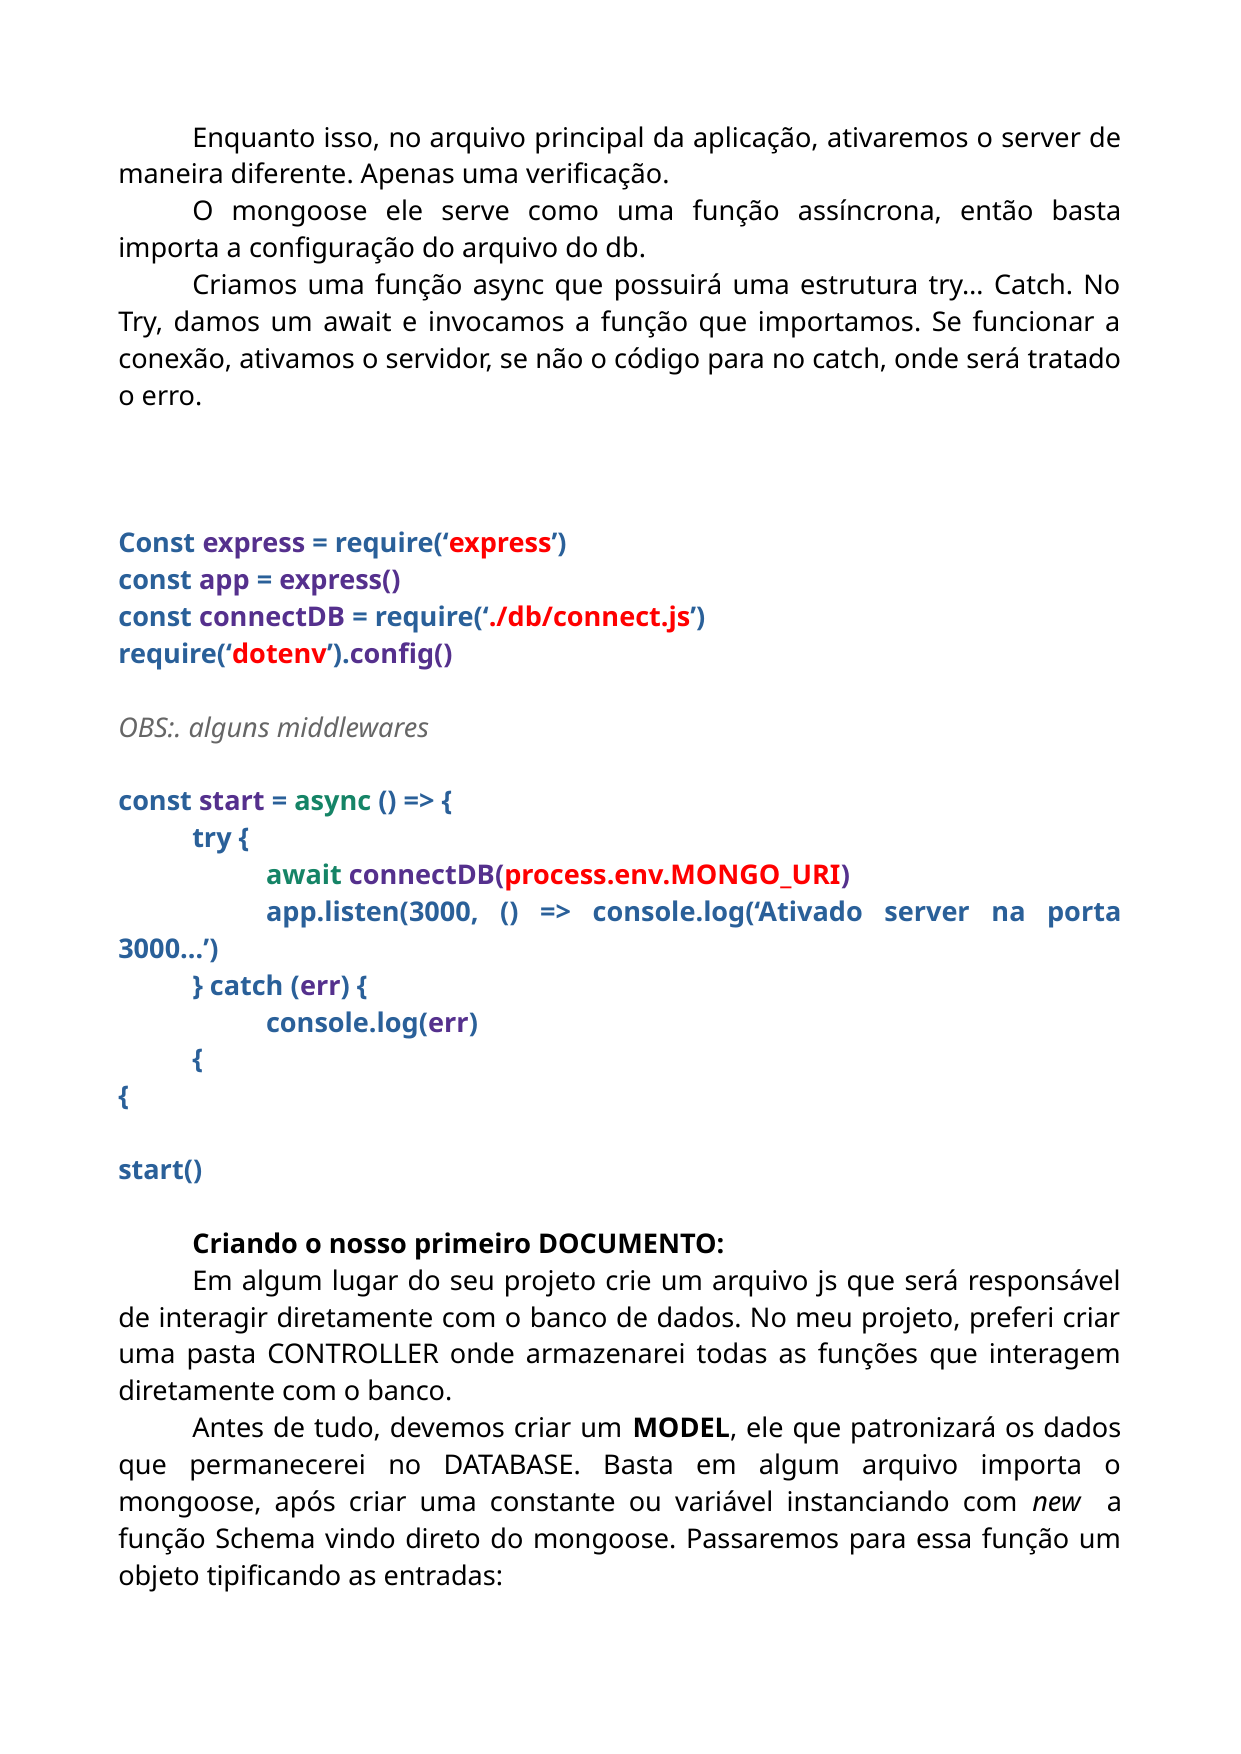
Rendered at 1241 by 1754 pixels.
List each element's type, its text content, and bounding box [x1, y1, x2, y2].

text start() [118, 1151, 1122, 1187]
text Em algum lugar do seu projeto crie um arquivo js que será responsável de interagir diretamente com o banco de dados. No meu projeto, preferi criar uma pasta CONTROLLER onde armazenarei todas as funções que interagem diretamente com o banco. [118, 1261, 1122, 1409]
text const start = async () => { [118, 782, 1122, 819]
text const connectDB = require(‘./db/connect.js’) [118, 597, 1122, 634]
text } catch (err) { [118, 966, 1122, 1003]
text Criamos uma função async que possuirá uma estrutura try… Catch. No Try, damos um await e invocamos a função que importamos. Se funcionar a conexão, ativamos o servidor, se não o código para no catch, onde será tratado o erro. [118, 266, 1122, 413]
text try { [118, 819, 1122, 856]
text { [118, 1077, 1122, 1114]
text console.log(err) [118, 1003, 1122, 1040]
text require(‘dotenv’).config() [118, 634, 1122, 671]
text OBS:. alguns middlewares [118, 708, 1122, 745]
text app.listen(3000, () => console.log(‘Ativado server na porta 3000…’) [118, 892, 1122, 966]
text Criando o nosso primeiro DOCUMENTO: [118, 1224, 1122, 1261]
text Enquanto isso, no arquivo principal da aplicação, ativaremos o server de maneira diferente. Apenas uma verificação. [118, 118, 1122, 192]
text await connectDB(process.env.MONGO_URI) [118, 856, 1122, 892]
text Antes de tudo, devemos criar um MODEL, ele que patronizará os dados que permanecerei no DATABASE. Basta em algum arquivo importa o mongoose, após criar uma constante ou variável instanciando com new a função Schema vindo direto do mongoose. Passaremos para essa função um objeto tipificando as entradas: [118, 1409, 1122, 1593]
text const app = express() [118, 561, 1122, 597]
text { [118, 1040, 1122, 1077]
text Const express = require(‘express’) [118, 524, 1122, 561]
text O mongoose ele serve como uma função assíncrona, então basta importa a configuração do arquivo do db. [118, 192, 1122, 266]
